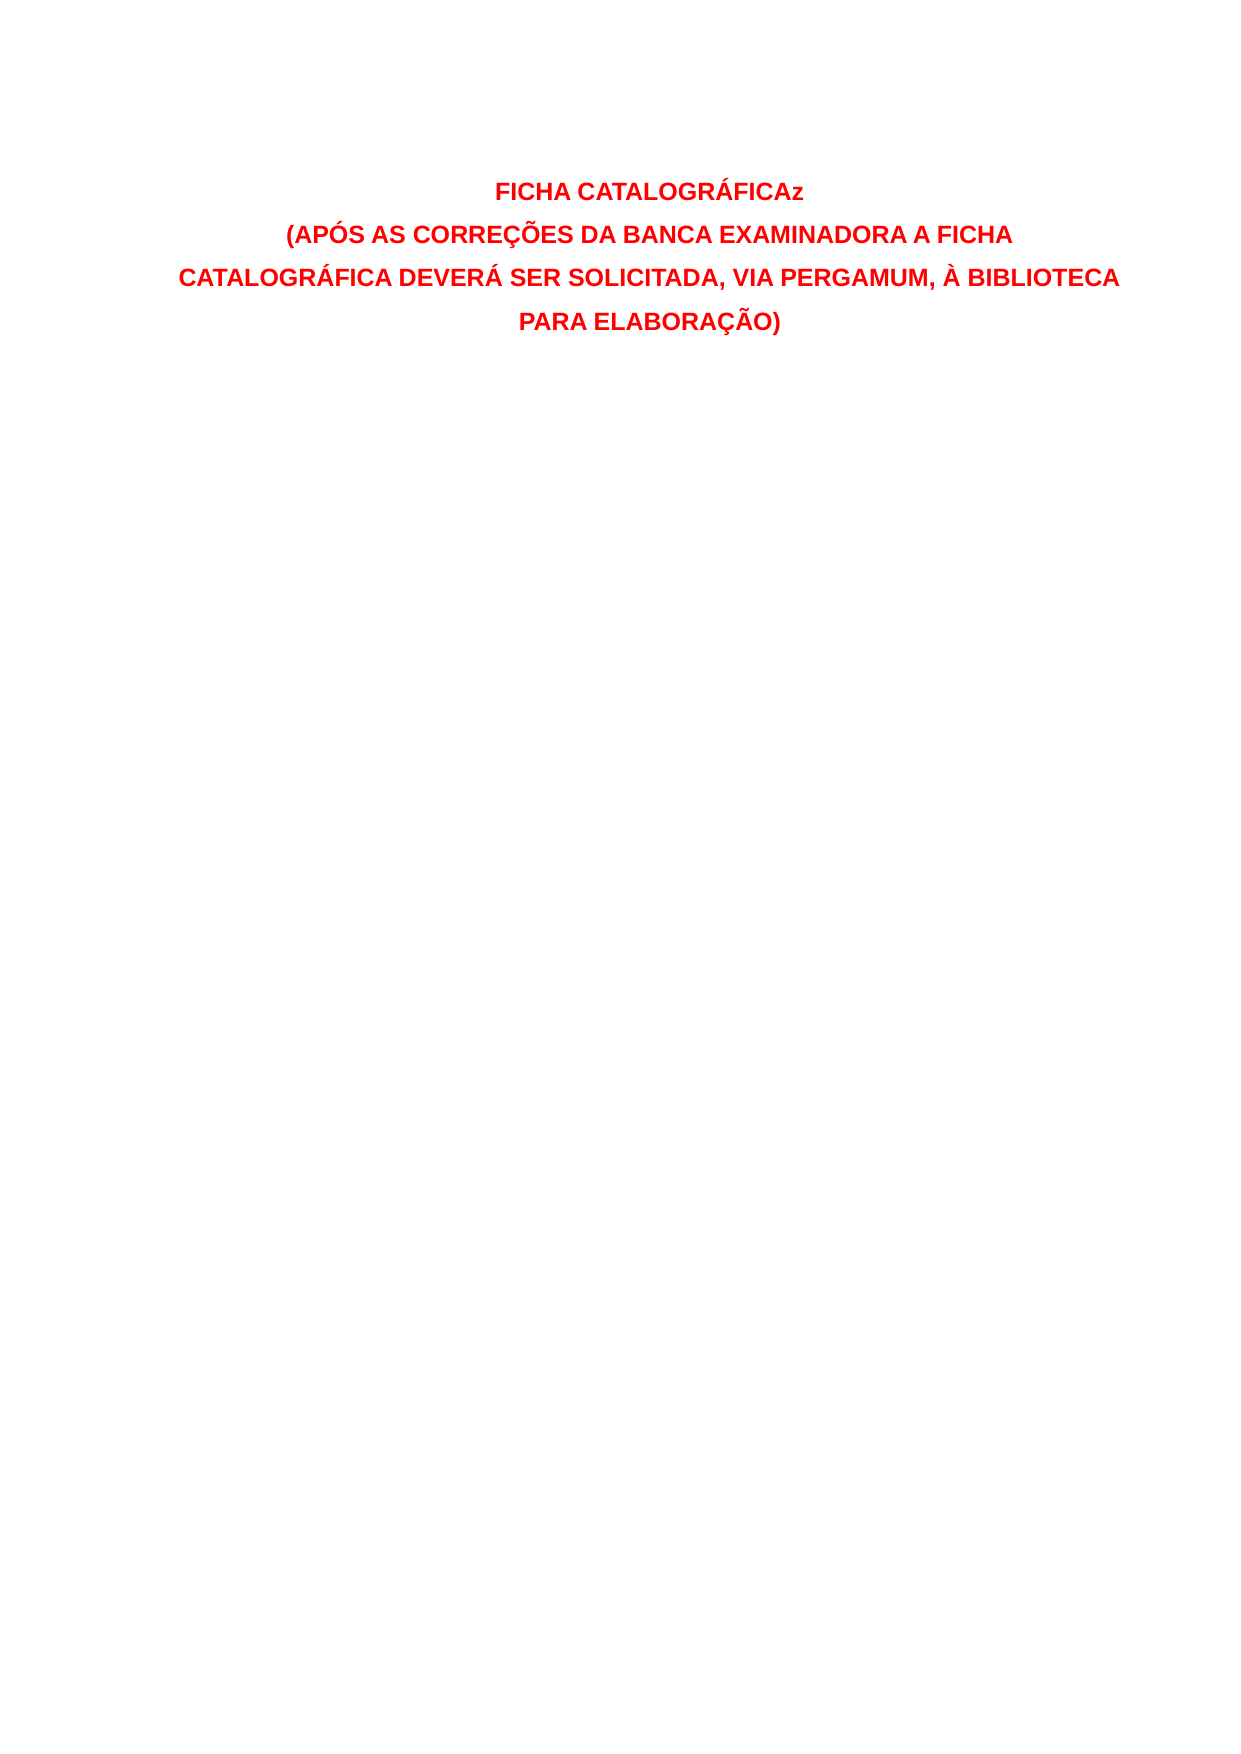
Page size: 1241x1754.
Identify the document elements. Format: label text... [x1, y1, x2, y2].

text FICHA CATALOGRÁFICAz [177, 177, 1122, 206]
text (APÓS AS CORREÇÕES DA BANCA EXAMINADORA A FICHA CATALOGRÁFICA DEVERÁ SER SOLICITADA, VIA PERGAMUM, À BIBLIOTECA PARA ELABORAÇÃO) [177, 220, 1122, 335]
